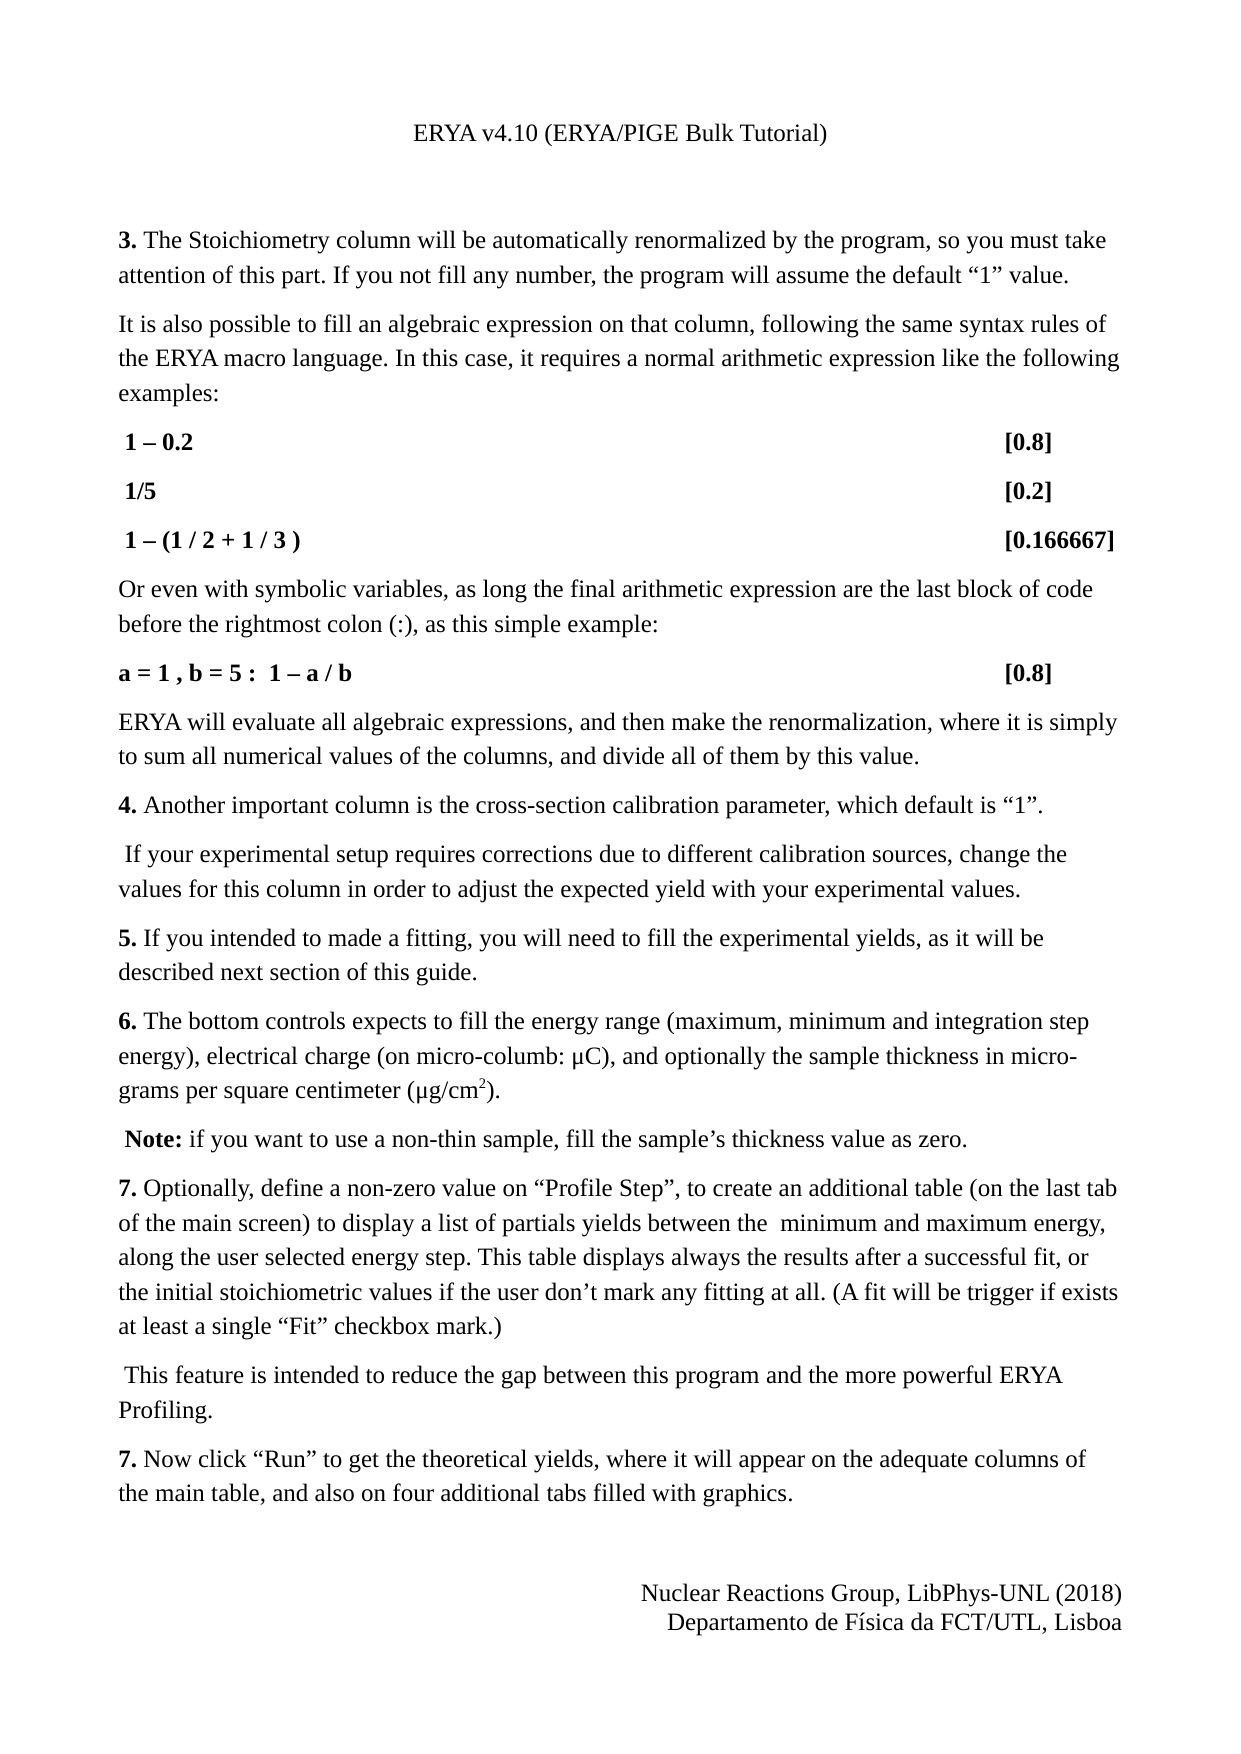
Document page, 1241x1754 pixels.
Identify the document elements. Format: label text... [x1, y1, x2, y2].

text Note: if you want to use a non-thin sample, fill the sample’s thickness value as zero. [118, 1124, 1122, 1153]
text a = 1 , b = 5 : 1 – a / b [0.8] [118, 658, 1122, 686]
text This feature is intended to reduce the gap between this program and the more powerful ERYA Profiling. [118, 1361, 1122, 1424]
text 1 – (1 / 2 + 1 / 3 ) [0.166667] [118, 525, 1122, 554]
text 7. Now click “Run” to get the theoretical yields, where it will appear on the adequate columns of the main table, and also on four additional tabs filled with graphics. [118, 1444, 1122, 1507]
text 3. The Stoichiometry column will be automatically renormalized by the program, so you must take attention of this part. If you not fill any number, the program will assume the default “1” value. [118, 225, 1122, 289]
text 5. If you intended to made a fitting, you will need to fill the experimental yields, as it will be described next section of this guide. [118, 923, 1122, 986]
text 1 – 0.2 [0.8] [118, 427, 1122, 456]
text 4. Another important column is the cross-section calibration parameter, which default is “1”. [118, 790, 1122, 819]
text 7. Optionally, define a non-zero value on “Profile Step”, to create an additional table (on the last tab of the main screen) to display a list of partials yields between the minimum and maximum energy, along the user selected energy step. This table displays always the results after a successful fit, or the initial stoichiometric values if the user don’t mark any fitting at all. (A fit will be trigger if exists at least a single “Fit” checkbox mark.) [118, 1173, 1122, 1340]
text 6. The bottom controls expects to fill the energy range (maximum, minimum and integration step energy), electrical charge (on micro-columb: μC), and optionally the sample thickness in micro-grams per square centimeter (μg/cm2). [118, 1006, 1122, 1104]
text Or even with symbolic variables, as long the final arithmetic expression are the last block of code before the rightmost colon (:), as this simple example: [118, 574, 1122, 637]
text It is also possible to fill an algebraic expression on that column, following the same syntax rules of the ERYA macro language. In this case, it requires a normal arithmetic expression like the following examples: [118, 309, 1122, 407]
text ERYA will evaluate all algebraic expressions, and then make the renormalization, where it is simply to sum all numerical values of the columns, and divide all of them by this value. [118, 707, 1122, 770]
text 1/5 [0.2] [118, 476, 1122, 505]
text If your experimental setup requires corrections due to different calibration sources, change the values for this column in order to adjust the expected yield with your experimental values. [118, 839, 1122, 903]
